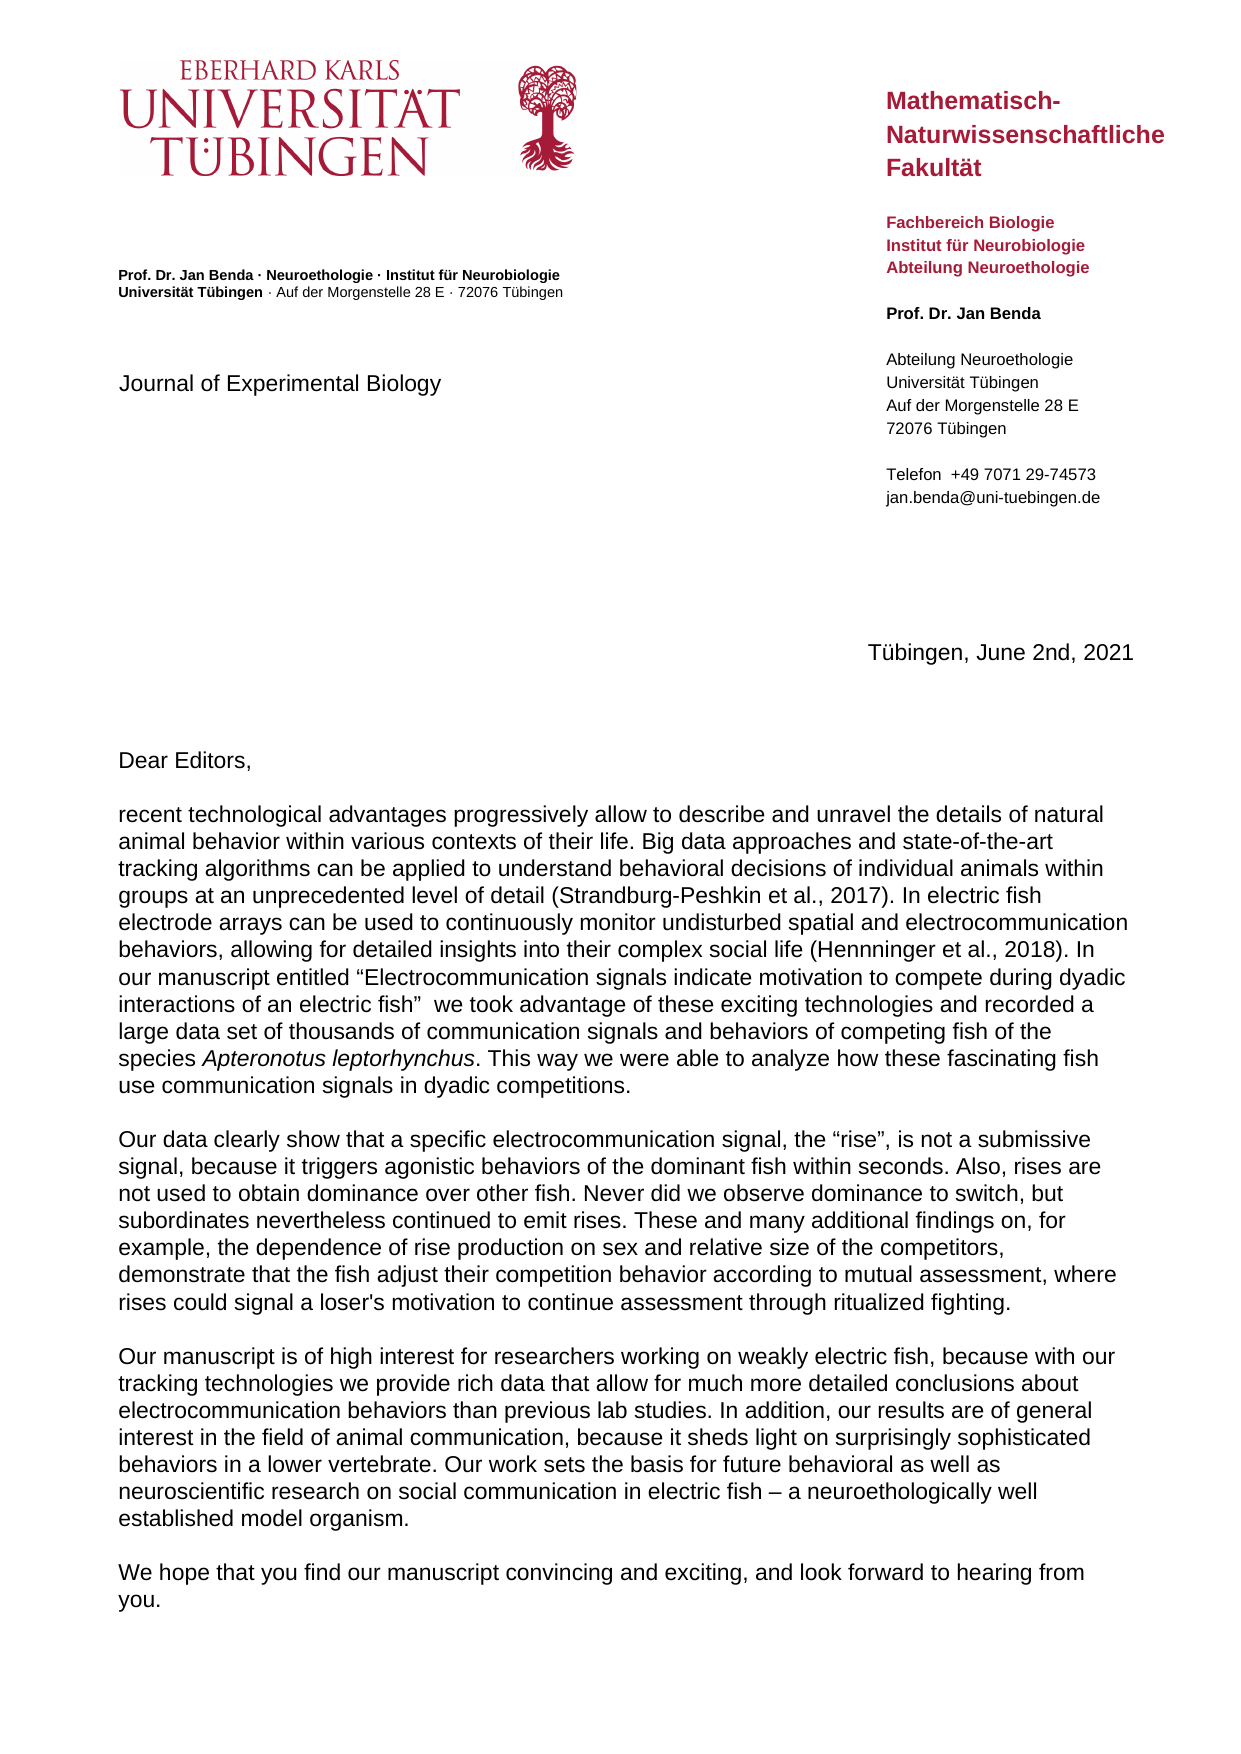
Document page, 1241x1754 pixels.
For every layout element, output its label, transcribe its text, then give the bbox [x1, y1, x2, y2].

text Abteilung Neuroethologie [886, 347, 1181, 370]
text Tübingen, June 2nd, 2021 [118, 367, 1134, 665]
text Our manuscript is of high interest for researchers working on weakly electric fish, because with our tracking technologies we provide rich data that allow for much more detailed conclusions about electrocommunication behaviors than previous lab studies. In addition, our results are of general interest in the field of animal communication, because it sheds light on surprisingly sophisticated behaviors in a lower vertebrate. Our work sets the basis for future behavioral as well as neuroscientific research on social communication in electric fish – a neuroethologically well established model organism. [118, 1342, 1134, 1532]
text Journal of Experimental Biology [119, 370, 828, 397]
text Auf der Morgenstelle 28 E [886, 393, 1181, 416]
text Institut für Neurobiologie [886, 233, 1181, 256]
text Dear Editors, [118, 747, 1134, 774]
text jan.benda@uni-tuebingen.de [886, 485, 1181, 508]
text Telefon +49 7071 29-74573 [886, 462, 1181, 485]
text Prof. Dr. Jan Benda [886, 301, 1181, 324]
text Universität Tübingen · Auf der Morgenstelle 28 E · 72076 Tübingen [118, 284, 1134, 300]
text 72076 Tübingen [886, 416, 1181, 439]
text recent technological advantages progressively allow to describe and unravel the details of natural animal behavior within various contexts of their life. Big data approaches and state-of-the-art tracking algorithms can be applied to understand behavioral decisions of individual animals within groups at an unprecedented level of detail (Strandburg-Peshkin et al., 2017). In electric fish electrode arrays can be used to continuously monitor undisturbed spatial and electrocommunication behaviors, allowing for detailed insights into their complex social life (Hennninger et al., 2018). In our manuscript entitled “Electrocommunication signals indicate motivation to compete during dyadic interactions of an electric fish” we took advantage of these exciting technologies and recorded a large data set of thousands of communication signals and behaviors of competing fish of the species Apteronotus leptorhynchus. This way we were able to analyze how these fascinating fish use communication signals in dyadic competitions. [118, 801, 1134, 1099]
text We hope that you find our manuscript convincing and exciting, and look forward to hearing from you. [118, 1559, 1134, 1613]
picture [119, 60, 577, 176]
text Universität Tübingen [886, 370, 1181, 393]
text Fachbereich Biologie [886, 210, 1181, 233]
text Abteilung Neuroethologie [886, 256, 1181, 278]
text Our data clearly show that a specific electrocommunication signal, the “rise”, is not a submissive signal, because it triggers agonistic behaviors of the dominant fish within seconds. Also, rises are not used to obtain dominance over other fish. Never did we observe dominance to switch, but subordinates nevertheless continued to emit rises. These and many additional findings on, for example, the dependence of rise production on sex and relative size of the competitors, demonstrate that the fish adjust their competition behavior according to mutual assessment, where rises could signal a loser's motivation to continue assessment through ritualized fighting. [118, 1126, 1134, 1315]
text Prof. Dr. Jan Benda · Neuroethologie · Institut für Neurobiologie [118, 267, 1134, 284]
